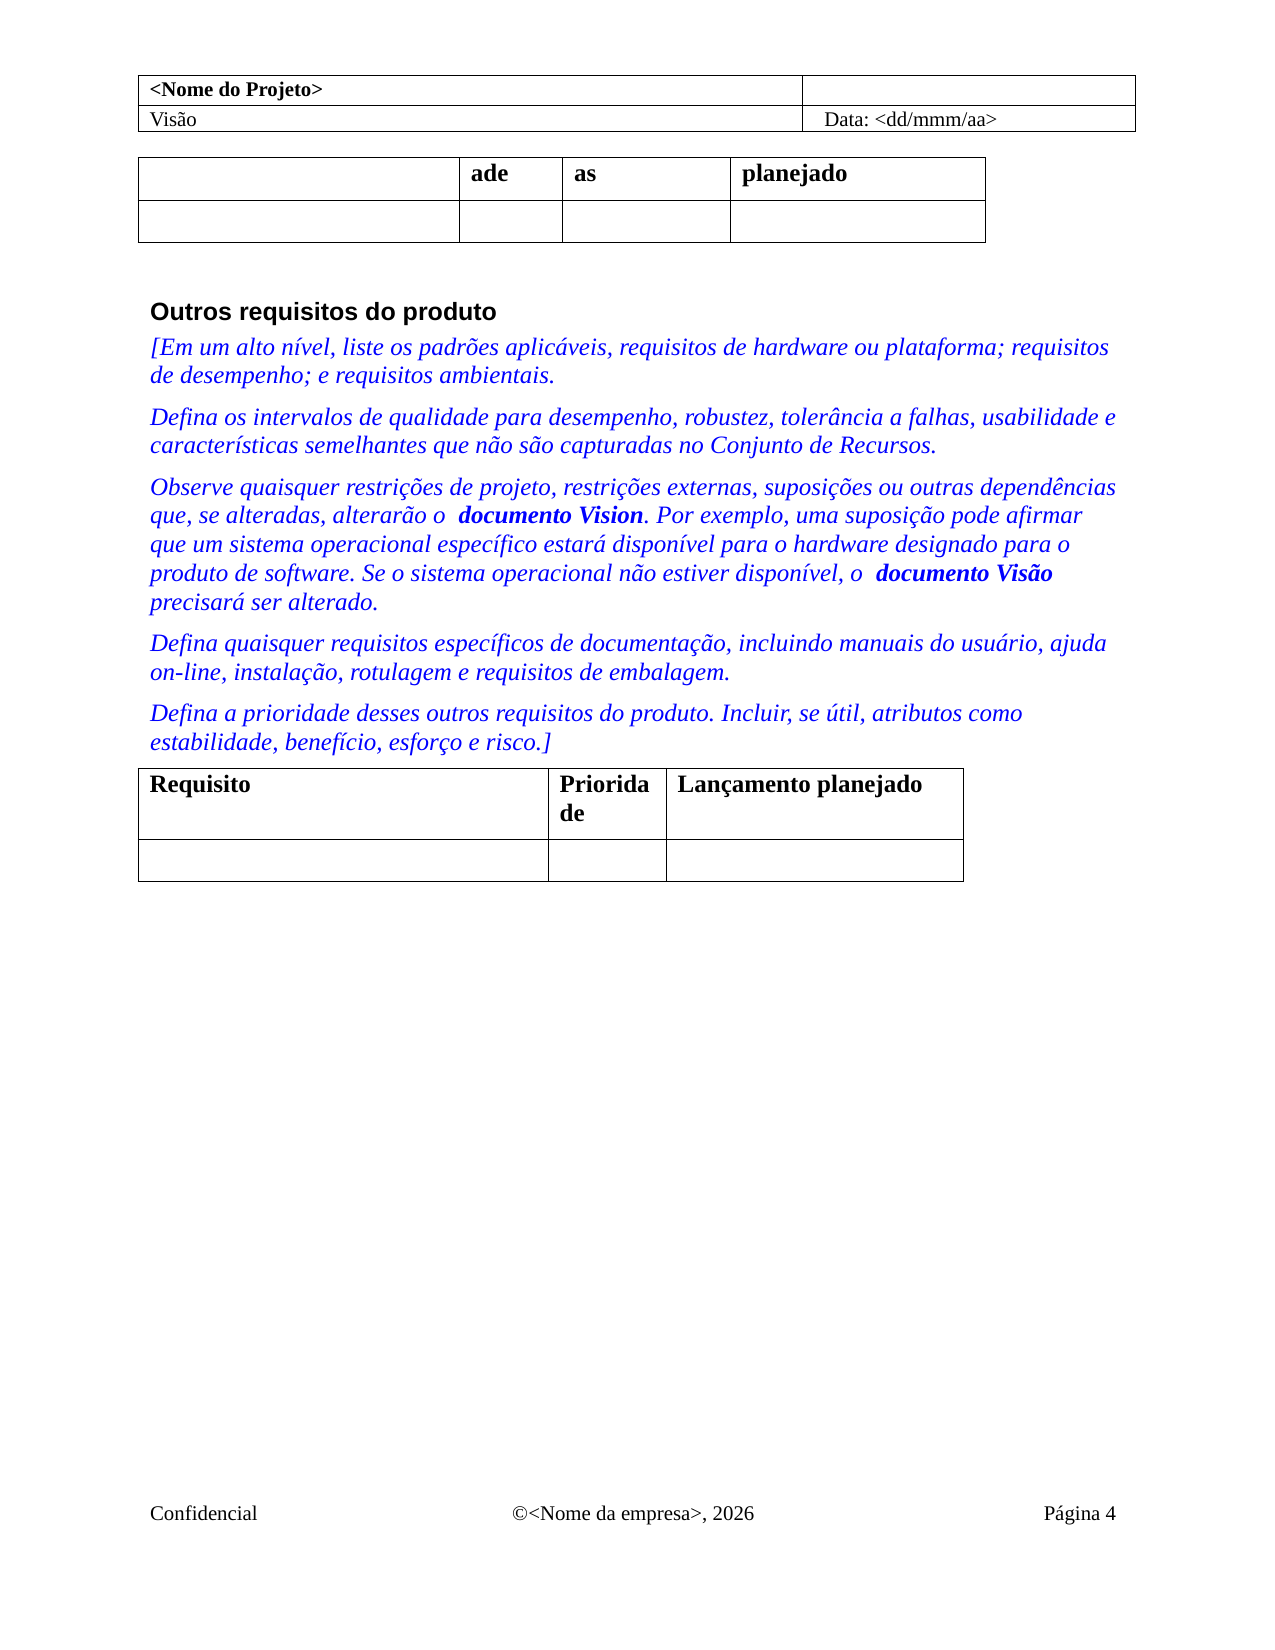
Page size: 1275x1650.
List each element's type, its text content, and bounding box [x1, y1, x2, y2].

table_header [139, 158, 459, 199]
table_header Prioridade [549, 769, 666, 839]
table_cell [549, 840, 666, 881]
text Observe quaisquer restrições de projeto, restrições externas, suposições ou outras dependências que, se alteradas, alterarão o documento Vision. Por exemplo, uma suposição pode afirmar que um sistema operacional específico estará disponível para o hardware designado para o produto de software. Se o sistema operacional não estiver disponível, o documento Visão precisará ser alterado. [150, 472, 1125, 615]
subtitle Outros requisitos do produto [150, 297, 1125, 325]
table_header planejado [731, 158, 985, 199]
text Defina os intervalos de qualidade para desempenho, robustez, tolerância a falhas, usabilidade e características semelhantes que não são capturadas no Conjunto de Recursos. [150, 402, 1125, 459]
text [Em um alto nível, liste os padrões aplicáveis, requisitos de hardware ou plataforma; requisitos de desempenho; e requisitos ambientais. [150, 332, 1125, 389]
table_header as [563, 158, 730, 199]
table_cell [667, 840, 963, 881]
table_cell [139, 201, 459, 242]
table_cell [563, 201, 730, 242]
table_header Requisito [139, 769, 548, 839]
table_cell [460, 201, 562, 242]
table_cell [139, 840, 548, 881]
table_cell [731, 201, 985, 242]
table_header Lançamento planejado [667, 769, 963, 839]
text Defina quaisquer requisitos específicos de documentação, incluindo manuais do usuário, ajuda on-line, instalação, rotulagem e requisitos de embalagem. [150, 628, 1125, 685]
text Defina a prioridade desses outros requisitos do produto. Incluir, se útil, atributos como estabilidade, benefício, esforço e risco.] [150, 698, 1125, 755]
table_header ade [460, 158, 562, 199]
